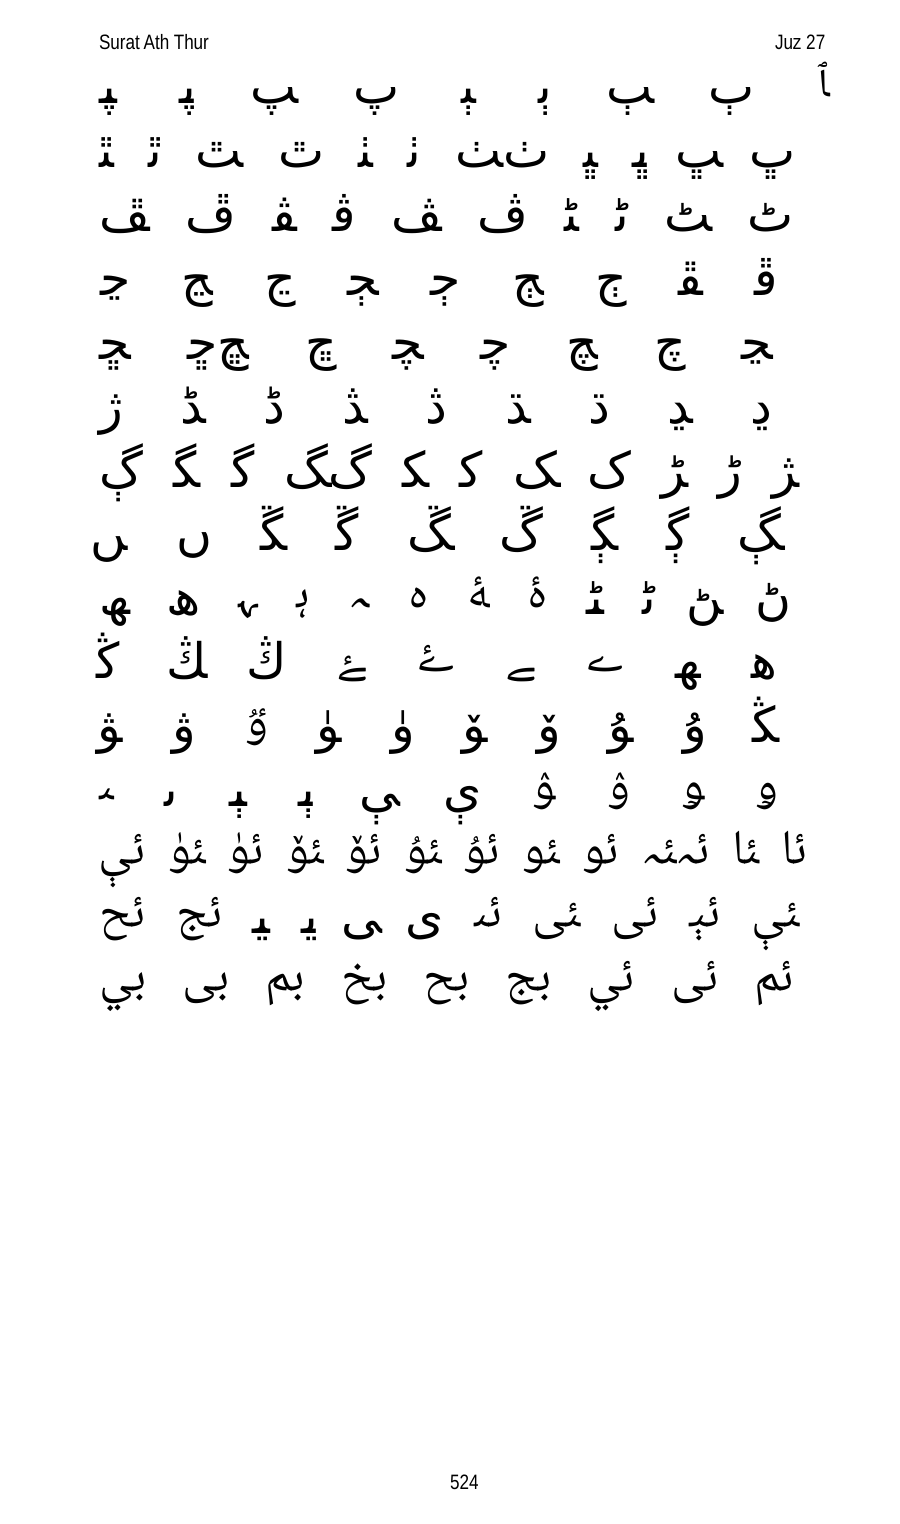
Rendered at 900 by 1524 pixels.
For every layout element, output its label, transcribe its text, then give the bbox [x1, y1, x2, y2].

text ﭹ ﭺ ﭻ ﭼ ﭽ ﭾ ﭿﮀ ﮁ [99, 315, 829, 379]
text ﭰ ﭱ ﭲ ﭳ ﭴ ﭵ ﭶ ﭷ ﭸ [99, 252, 829, 315]
text ﭑ ﭒ ﭓ ﭔ ﭕ ﭖ ﭗ ﭘ ﭙ [99, 60, 829, 124]
text ﮬ ﮭ ﮮ ﮯ ﮰ ﮱ ﯓ ﯔ ﯕ [99, 635, 829, 698]
text ﮋ ﮌ ﮍ ﮎ ﮏ ﮐ ﮑ ﮒﮓ ﮔ ﮕ ﮖ [99, 443, 829, 507]
text ﯖ ﯗ ﯘ ﯙ ﯚ ﯛ ﯜ ﯝ ﯞ ﯟ [99, 698, 829, 762]
text ﯪ ﯫ ﯬﯭ ﯮ ﯯ ﯰ ﯱ ﯲ ﯳ ﯴ ﯵ ﯶ [99, 826, 829, 890]
text ﮗ ﮘ ﮙ ﮚ ﮛ ﮜ ﮝ ﮞ ﮟ [99, 507, 829, 571]
text ﮂ ﮃ ﮄ ﮅ ﮆ ﮇ ﮈ ﮉ ﮊ [99, 379, 829, 443]
text ﮠ ﮡ ﮢ ﮣ ﮤ ﮥ ﮦ ﮧ ﮨ ﮩ ﮪ ﮫ [99, 571, 829, 635]
text ﯷ ﯸ ﯹ ﯺ ﯻ ﯼ ﯽ ﯾ ﯿ ﰀ ﰁ [99, 890, 829, 954]
text ﭚ ﭛ ﭜ ﭝ ﭞﭟ ﭠ ﭡ ﭢ ﭣ ﭤ ﭥ [99, 124, 829, 188]
text ﭦ ﭧ ﭨ ﭩ ﭪ ﭫ ﭬ ﭭ ﭮ ﭯ [99, 188, 829, 252]
text ﰂ ﰃ ﰄ ﰅ ﰆ ﰇ ﰈ ﰉ ﰊ [99, 954, 829, 1018]
text ﯠ ﯡ ﯢ ﯣ ﯤ ﯥ ﯦ ﯧ ﯨ ﯩ [99, 762, 829, 826]
